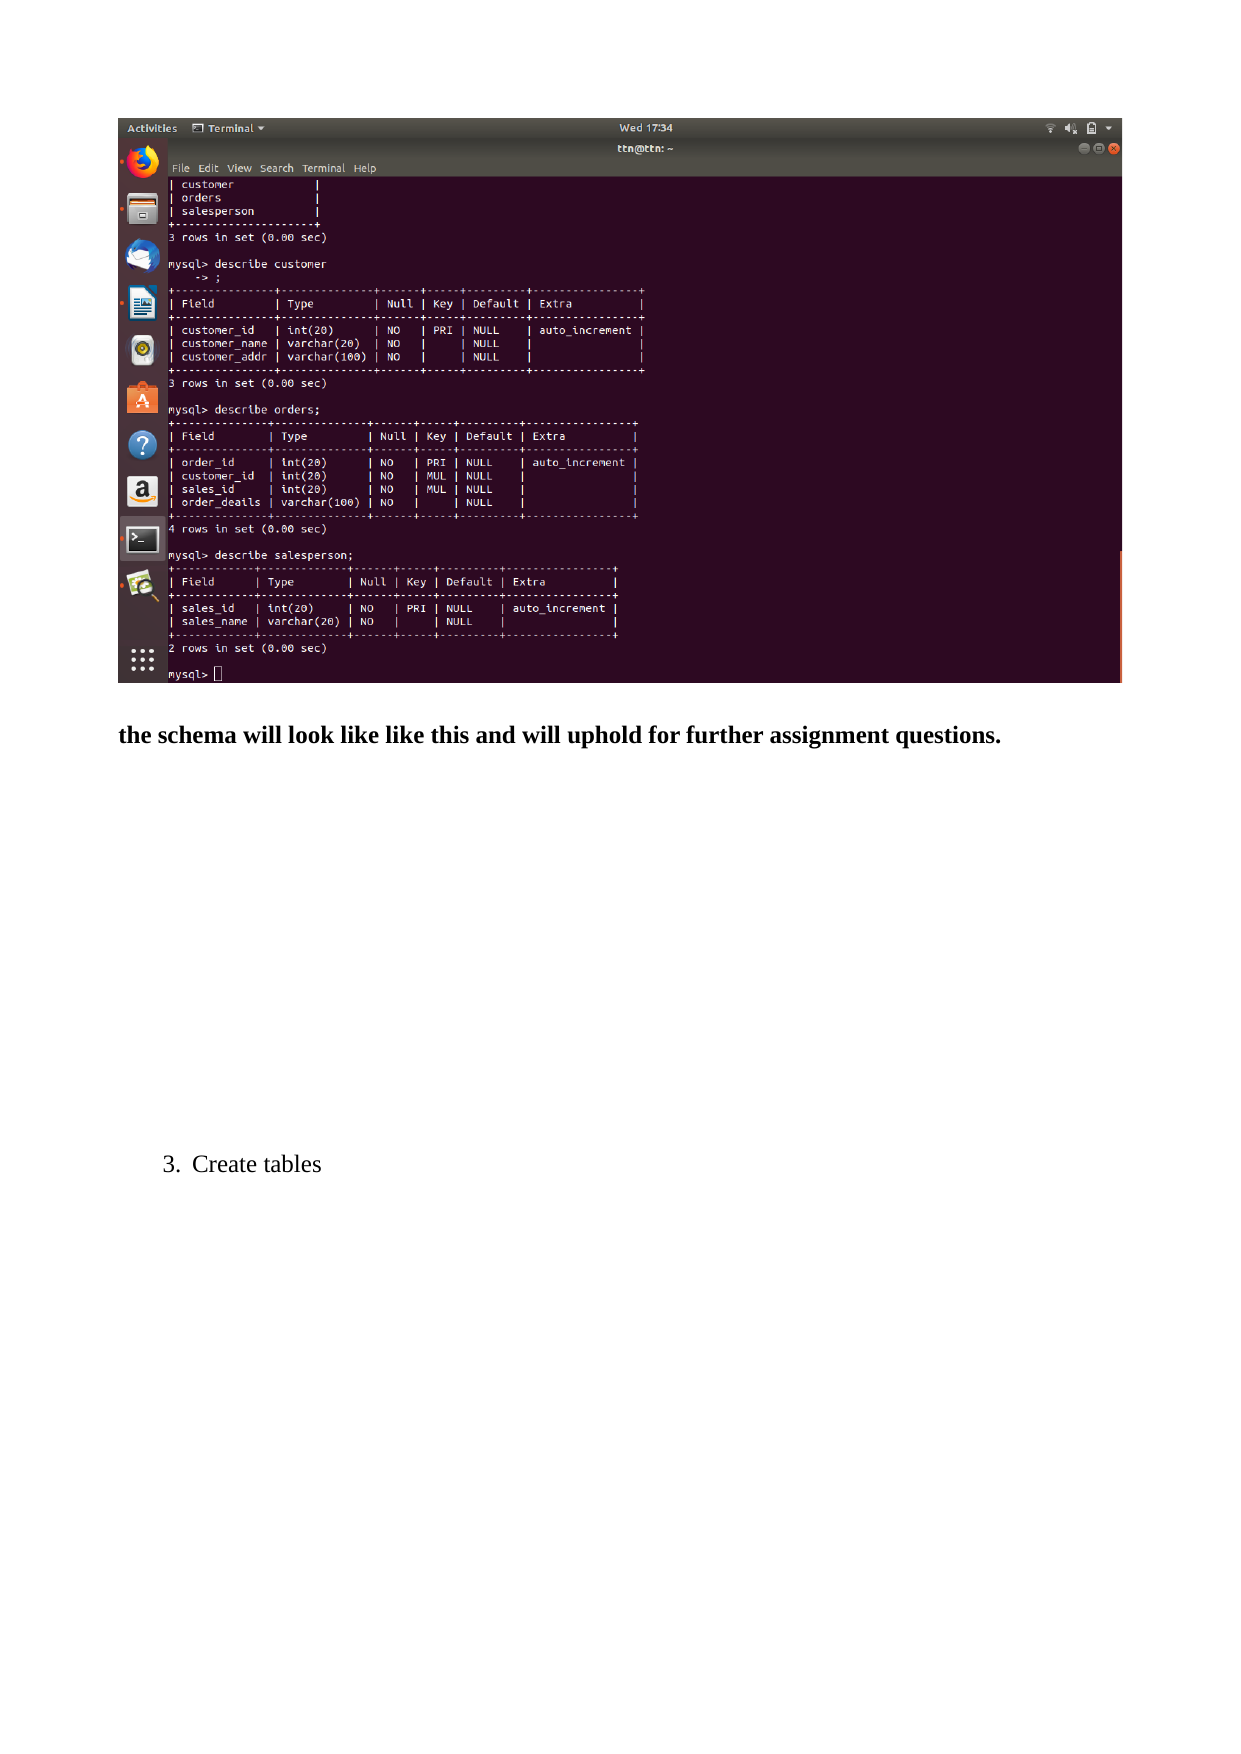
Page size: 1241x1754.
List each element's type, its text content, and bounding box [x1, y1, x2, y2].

picture [118, 118, 1123, 683]
list Create tables [162, 1149, 1122, 1178]
text the schema will look like like this and will uphold for further assignment questions. [118, 720, 1122, 748]
